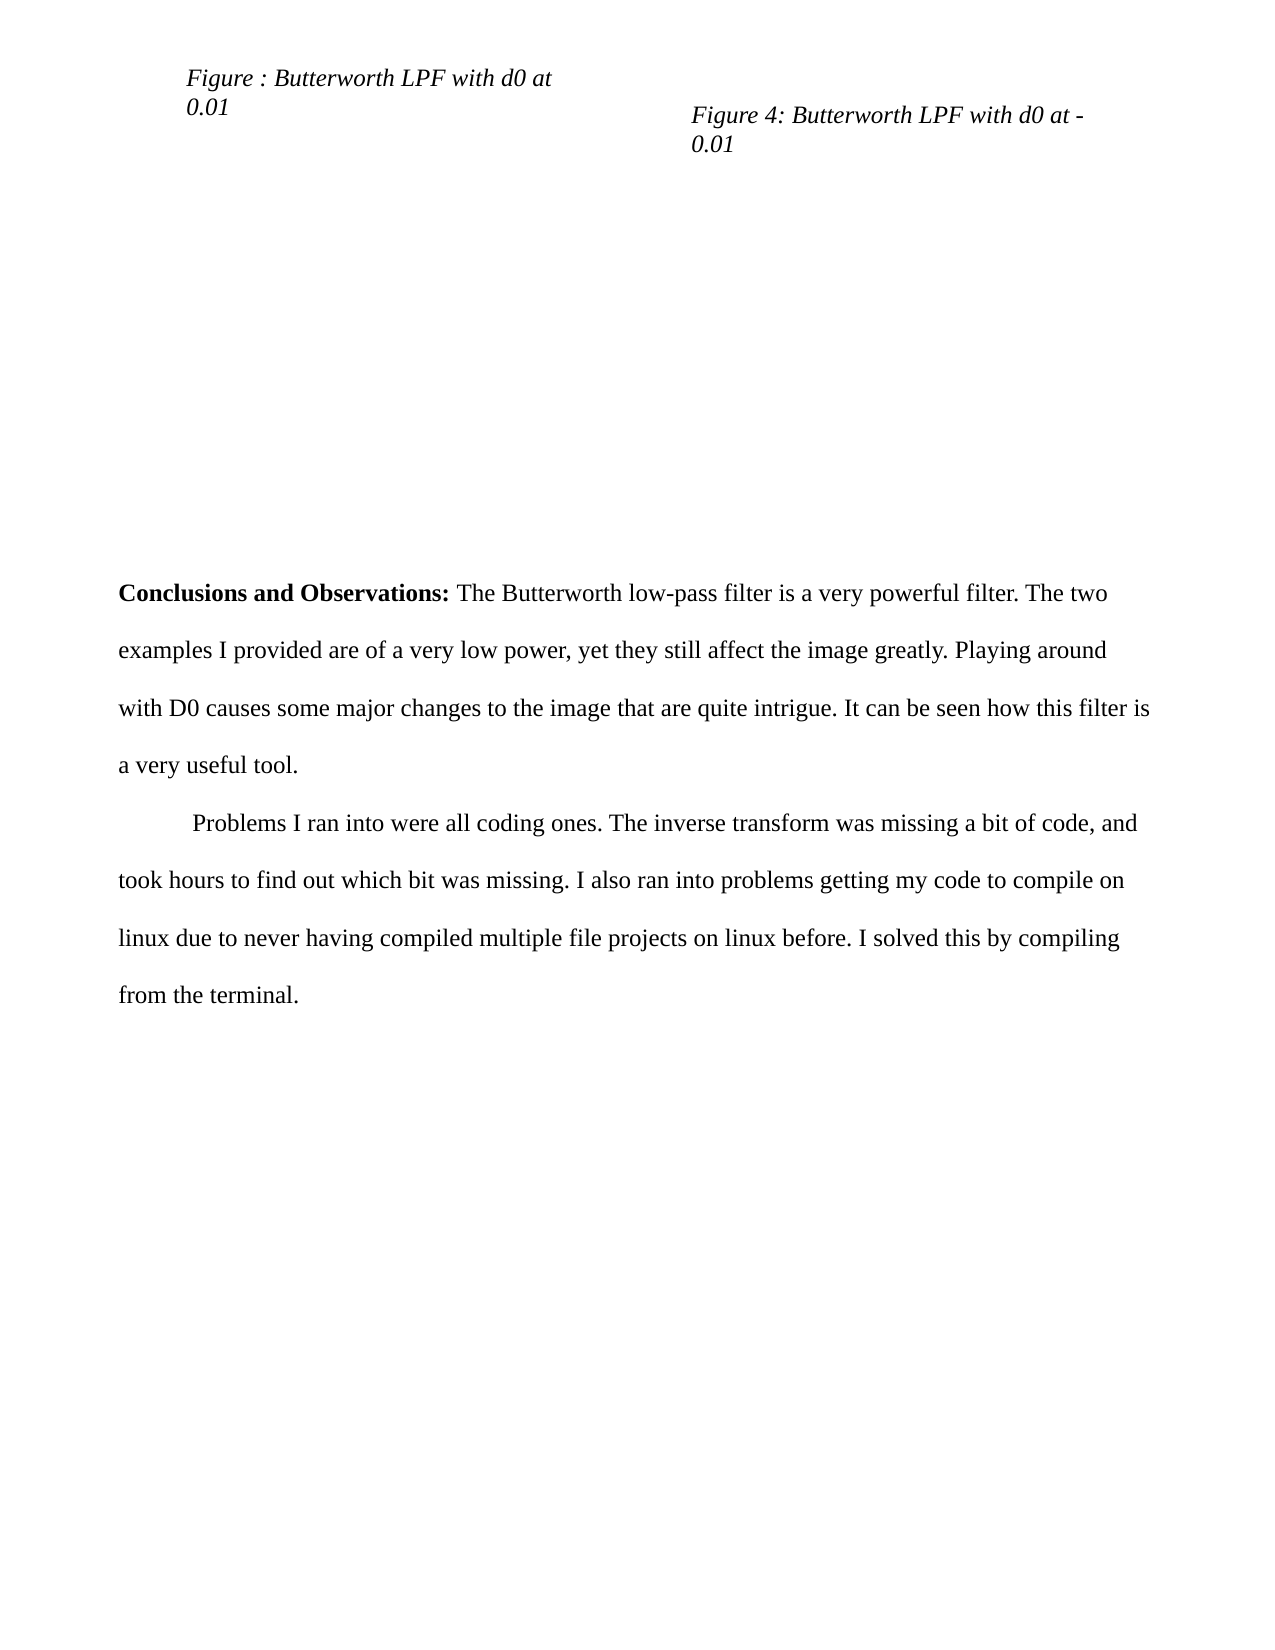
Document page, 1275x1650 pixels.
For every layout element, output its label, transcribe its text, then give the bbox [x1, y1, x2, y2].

text Figure 4: Butterworth LPF with d0 at -0.01 [691, 100, 1091, 158]
text Conclusions and Observations: The Butterworth low-pass filter is a very powerful filter. The two examples I provided are of a very low power, yet they still affect the image greatly. Playing around with D0 causes some major changes to the image that are quite intrigue. It can be seen how this filter is a very useful tool. [118, 578, 1157, 779]
text Problems I ran into were all coding ones. The inverse transform was missing a bit of code, and took hours to find out which bit was missing. I also ran into problems getting my code to compile on linux due to never having compiled multiple file projects on linux before. I solved this by compiling from the terminal. [118, 808, 1157, 1009]
text Figure : Butterworth LPF with d0 at 0.01 [186, 63, 586, 121]
